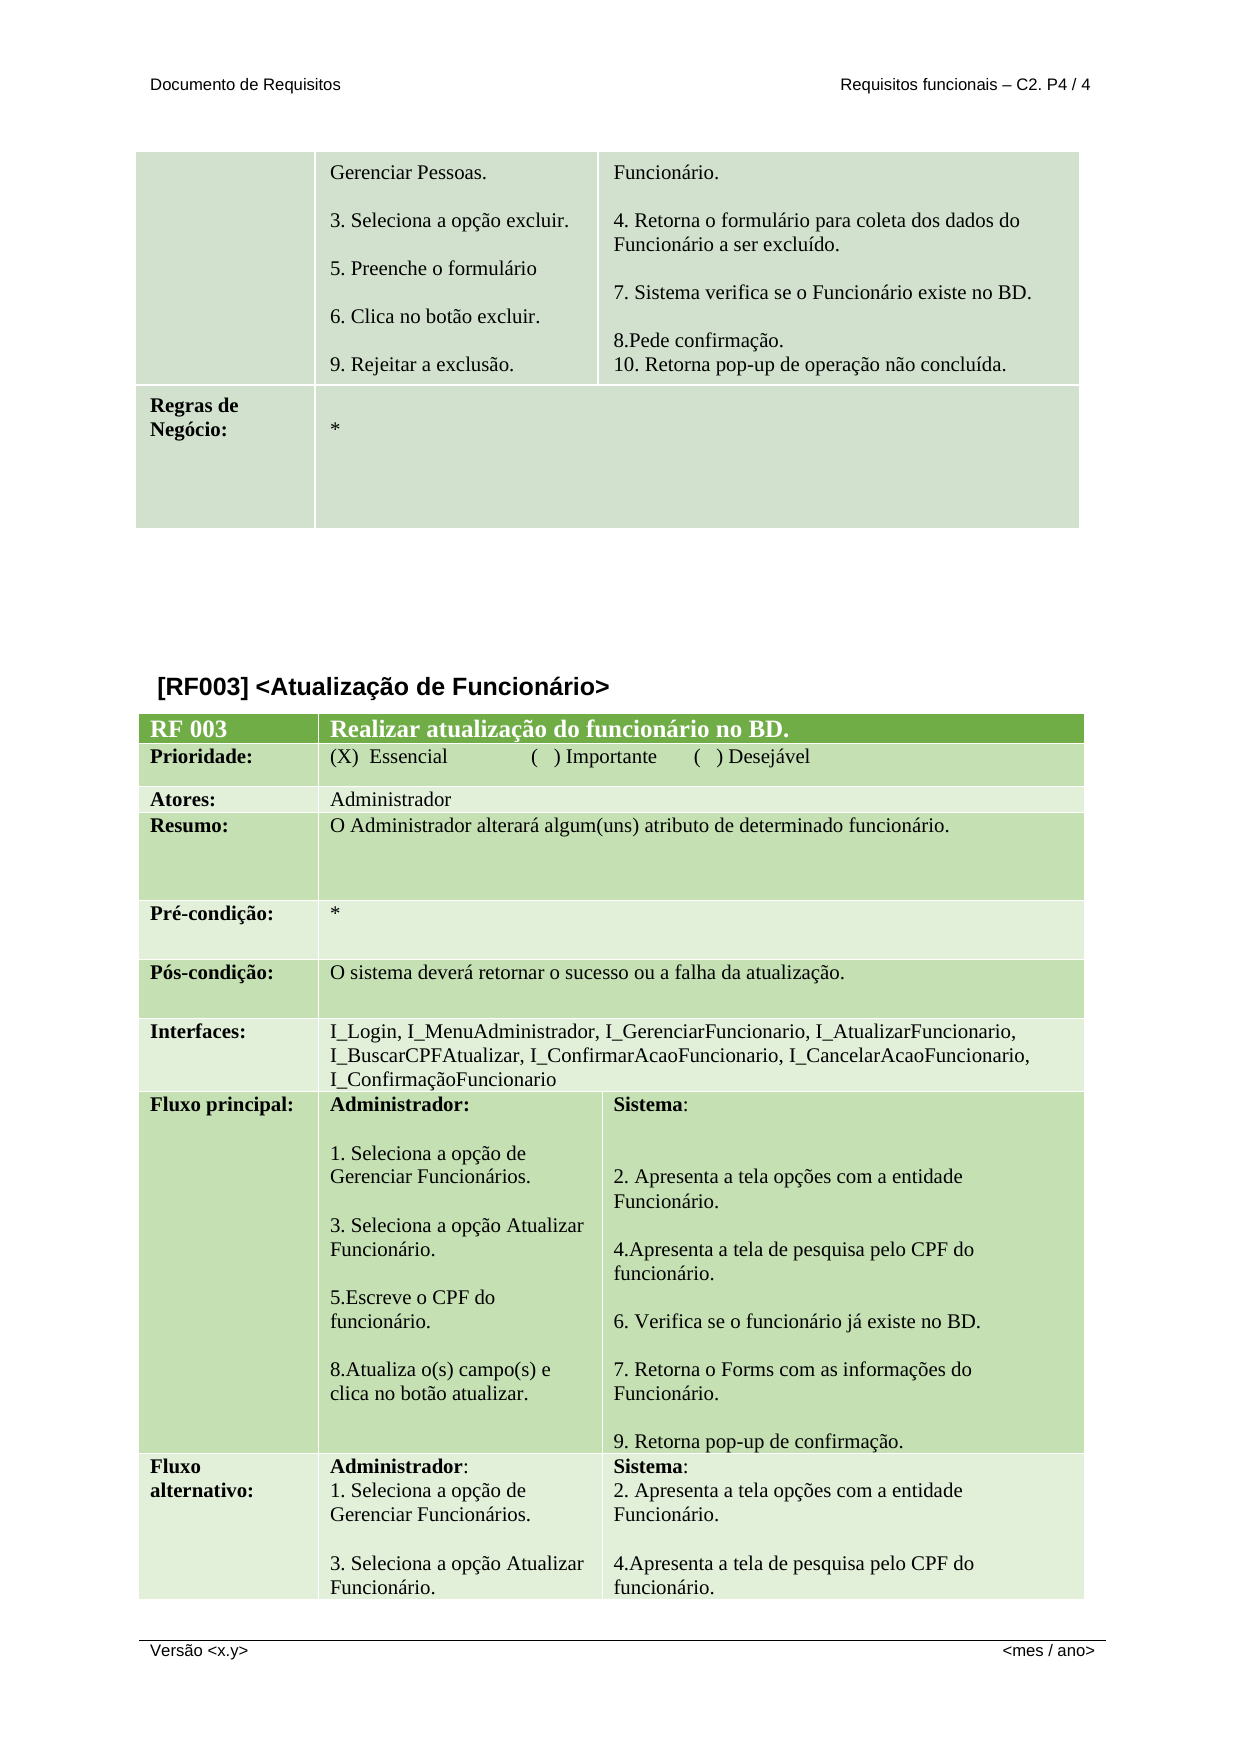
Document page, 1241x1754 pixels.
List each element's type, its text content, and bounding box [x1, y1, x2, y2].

table_cell Pós-condição: [139, 960, 318, 1018]
table_cell * [316, 386, 1079, 528]
text [RF003] <Atualização de Funcionário> [150, 672, 1090, 700]
table_header RF 003 [139, 714, 318, 743]
table_cell Sistema: 2. Apresenta a tela opções com a entidade Funcionário. 4.Apresenta a tela de pesquisa pelo CPF do funcionário. 6. Verifica se o funcionário já existe no BD. 7. Retorna o Forms com as informações do Funcionário. 9. Retorna pop-up de confirmação. [603, 1092, 1084, 1453]
table_cell Fluxo principal: [139, 1092, 318, 1453]
table_cell I_Login, I_MenuAdministrador, I_GerenciarFuncionario, I_AtualizarFuncionario, I_BuscarCPFAtualizar, I_ConfirmarAcaoFuncionario, I_CancelarAcaoFuncionario, I_ConfirmaçãoFuncionario [319, 1019, 1084, 1091]
table_cell * [319, 901, 1084, 959]
table_cell (X) Essencial ( ) Importante ( ) Desejável [319, 744, 1084, 786]
table_cell O Administrador alterará algum(uns) atributo de determinado funcionário. [319, 813, 1084, 900]
table_header Realizar atualização do funcionário no BD. [319, 714, 1084, 743]
table_cell O sistema deverá retornar o sucesso ou a falha da atualização. [319, 960, 1084, 1018]
table_cell Prioridade: [139, 744, 318, 786]
table_cell [136, 152, 314, 384]
table_cell Administrador: 1. Seleciona a opção de Gerenciar Funcionários. 3. Seleciona a opção Atualizar Funcionário. 5.Escreve o CPF do funcionário. 8.Atualiza o(s) campo(s) e clica no botão atualizar. [319, 1092, 602, 1453]
table_cell Funcionário. 4. Retorna o formulário para coleta dos dados do Funcionário a ser excluído. 7. Sistema verifica se o Funcionário existe no BD. 8.Pede confirmação. 10. Retorna pop-up de operação não concluída. [599, 152, 1079, 384]
table_cell Administrador [319, 787, 1084, 812]
table_cell Resumo: [139, 813, 318, 900]
table_cell Administrador: 1. Seleciona a opção de Gerenciar Funcionários. 3. Seleciona a opção Atualizar Funcionário. [319, 1454, 602, 1599]
table_cell Gerenciar Pessoas. 3. Seleciona a opção excluir. 5. Preenche o formulário 6. Clica no botão excluir. 9. Rejeitar a exclusão. [316, 152, 597, 384]
table_cell Interfaces: [139, 1019, 318, 1091]
table_cell Fluxo alternativo: [139, 1454, 318, 1599]
table_cell Atores: [139, 787, 318, 812]
table_cell Sistema: 2. Apresenta a tela opções com a entidade Funcionário. 4.Apresenta a tela de pesquisa pelo CPF do funcionário. [603, 1454, 1084, 1599]
table_cell Pré-condição: [139, 901, 318, 959]
table_cell Regras de Negócio: [136, 386, 314, 528]
